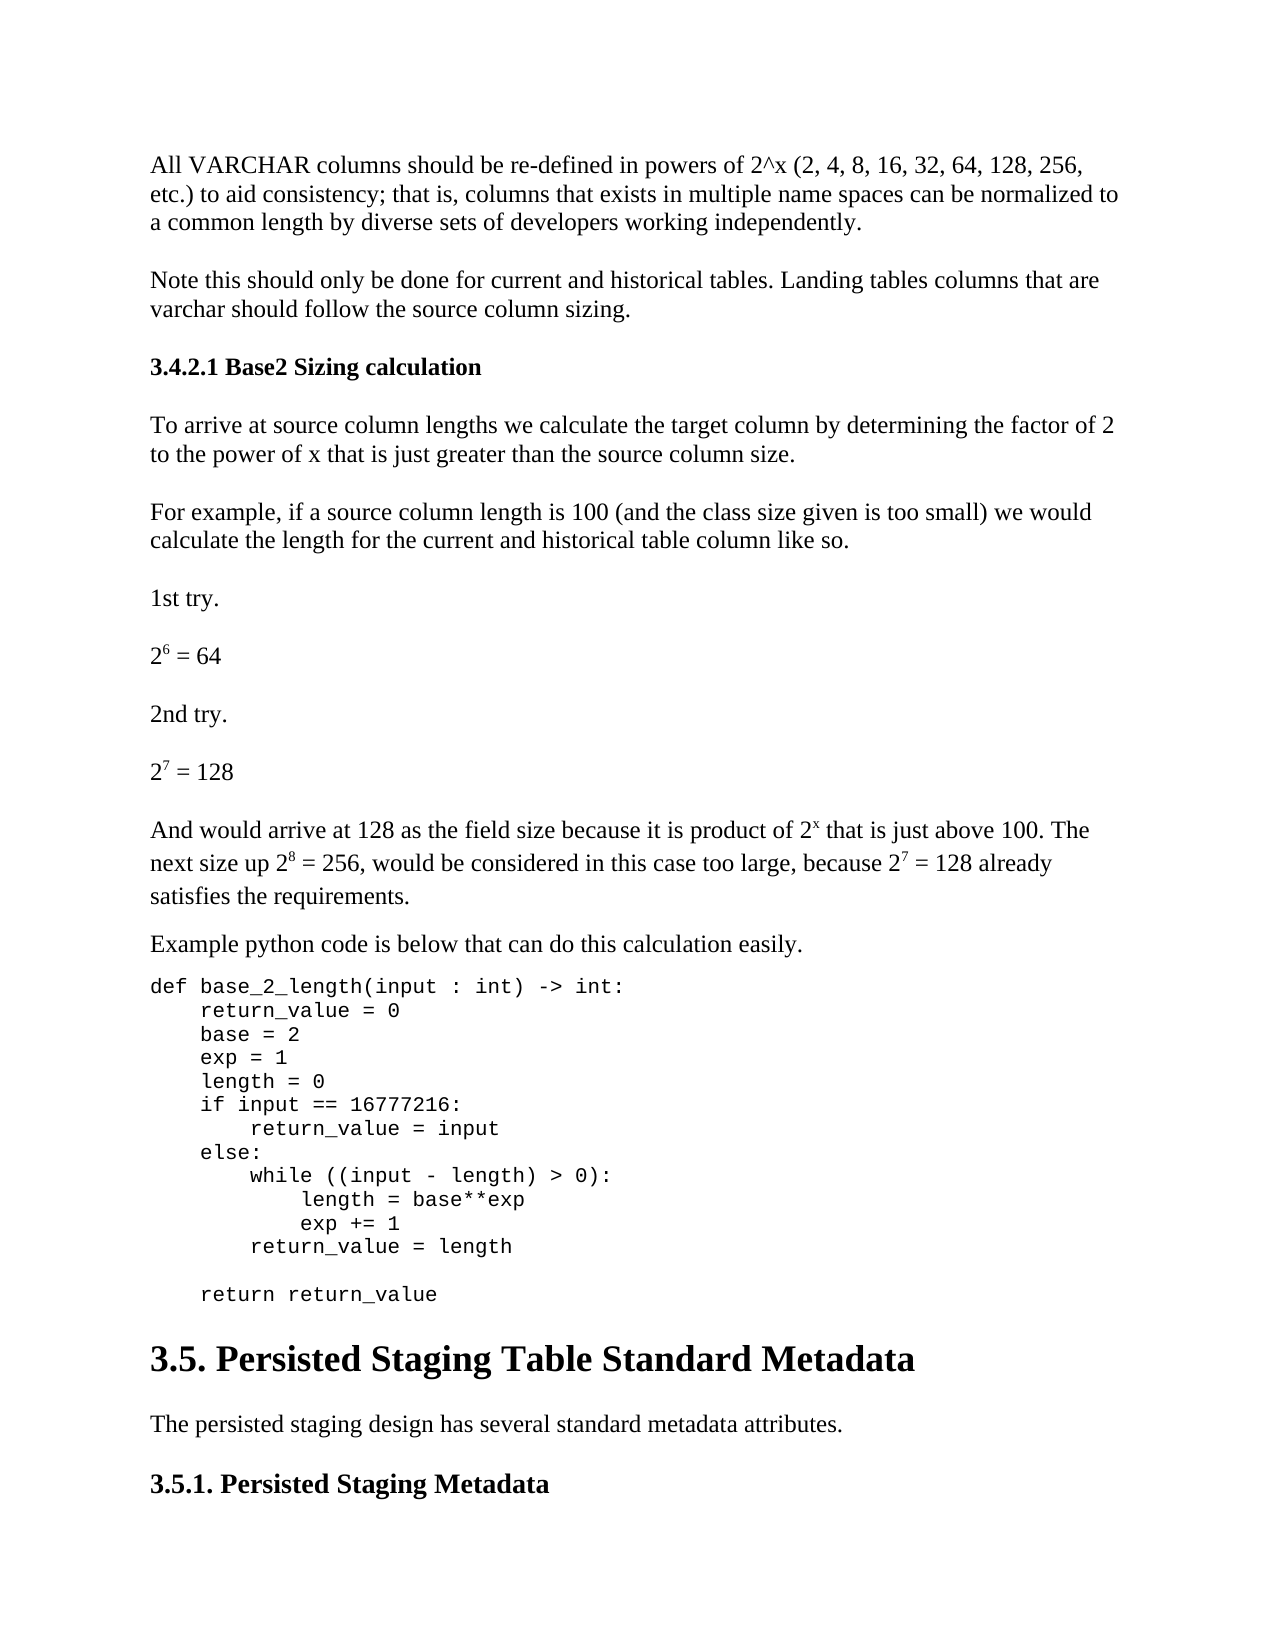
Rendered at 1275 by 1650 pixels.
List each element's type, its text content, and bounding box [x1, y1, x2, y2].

text And would arrive at 128 as the field size because it is product of 2x that is just above 100. The next size up 28 = 256, would be considered in this case too large, because 27 = 128 already satisfies the requirements. [150, 815, 1125, 910]
text return_value = 0 [150, 1000, 1125, 1023]
text Example python code is below that can do this calculation easily. [150, 929, 1125, 957]
text def base_2_length(input : int) -> int: [150, 976, 1125, 1000]
text if input == 16777216: [150, 1094, 1125, 1118]
text return return_value [150, 1284, 1125, 1307]
text base = 2 [150, 1023, 1125, 1047]
text exp += 1 [150, 1213, 1125, 1236]
text length = 0 [150, 1071, 1125, 1094]
text while ((input - length) > 0): [150, 1165, 1125, 1189]
text exp = 1 [150, 1047, 1125, 1071]
text length = base**exp [150, 1189, 1125, 1213]
text return_value = length [150, 1236, 1125, 1260]
text All VARCHAR columns should be re-defined in powers of 2^x (2, 4, 8, 16, 32, 64, 128, 256, etc.) to aid consistency; that is, columns that exists in multiple name spaces can be normalized to a common length by diverse sets of developers working independently. [150, 150, 1125, 236]
text To arrive at source column lengths we calculate the target column by determining the factor of 2 to the power of x that is just greater than the source column size. [150, 410, 1125, 467]
text For example, if a source column length is 100 (and the class size given is too small) we would calculate the length for the current and historical table column like so. [150, 497, 1125, 554]
subtitle 3.5.1. Persisted Staging Metadata [150, 1467, 1125, 1499]
text 1st try. [150, 583, 1125, 612]
text 2nd try. [150, 699, 1125, 728]
subtitle 3.5. Persisted Staging Table Standard Metadata [150, 1336, 1125, 1379]
text 26 = 64 [150, 641, 1125, 670]
text return_value = input [150, 1118, 1125, 1142]
text 27 = 128 [150, 757, 1125, 786]
text The persisted staging design has several standard metadata attributes. [150, 1409, 1125, 1437]
text else: [150, 1142, 1125, 1165]
subtitle 3.4.2.1 Base2 Sizing calculation [150, 352, 1125, 381]
text Note this should only be done for current and historical tables. Landing tables columns that are varchar should follow the source column sizing. [150, 265, 1125, 323]
